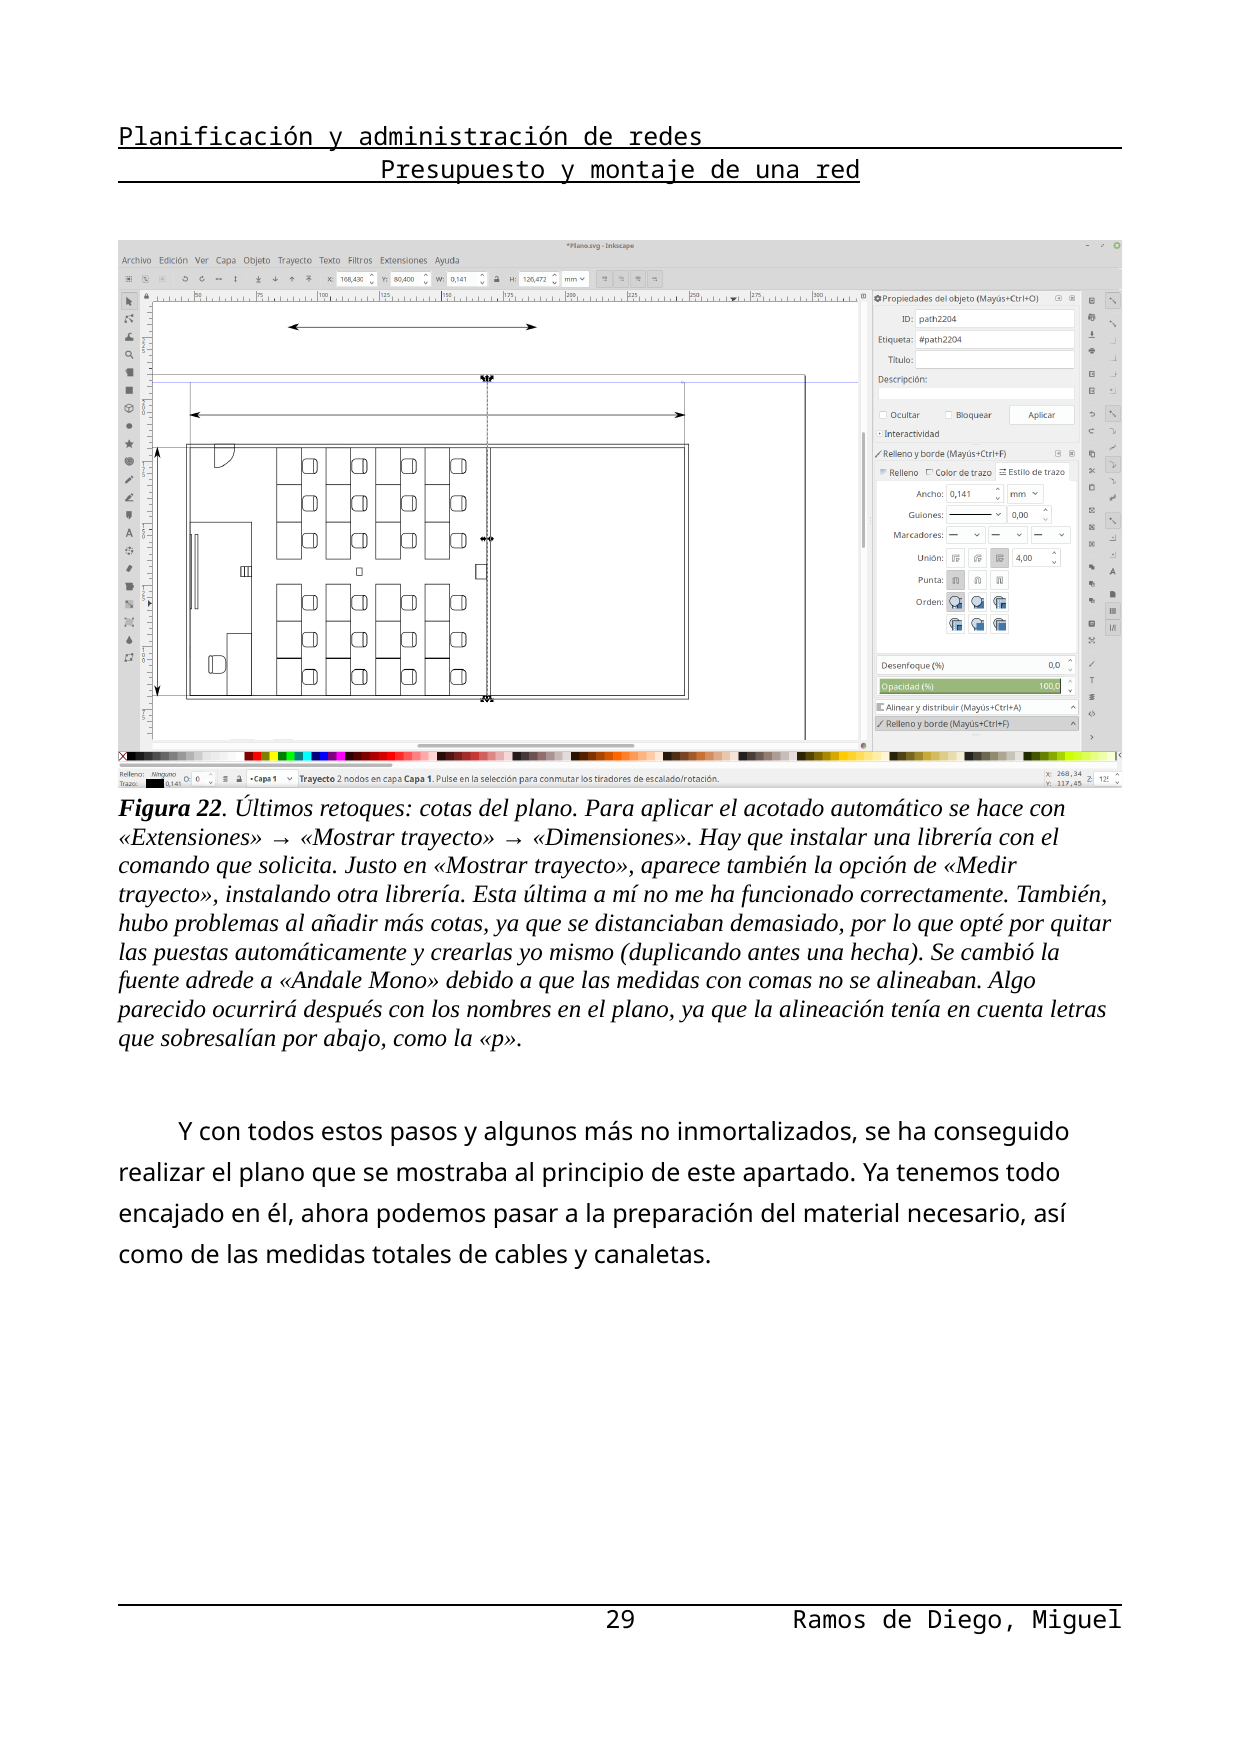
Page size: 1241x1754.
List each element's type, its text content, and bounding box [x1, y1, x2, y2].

text Y con todos estos pasos y algunos más no inmortalizados, se ha conseguido realizar el plano que se mostraba al principio de este apartado. Ya tenemos todo encajado en él, ahora podemos pasar a la preparación del material necesario, así como de las medidas totales de cables y canaletas. [118, 1114, 1122, 1270]
text Figura 22. Últimos retoques: cotas del plano. Para aplicar el acotado automático se hace con «Extensiones» → «Mostrar trayecto» → «Dimensiones». Hay que instalar una librería con el comando que solicita. Justo en «Mostrar trayecto», aparece también la opción de «Medir trayecto», instalando otra librería. Esta última a mí no me ha funcionado correctamente. También, hubo problemas al añadir más cotas, ya que se distanciaban demasiado, por lo que opté por quitar las puestas automáticamente y crearlas yo mismo (duplicando antes una hecha). Se cambió la fuente adrede a «Andale Mono» debido a que las medidas con comas no se alineaban. Algo parecido ocurrirá después con los nombres en el plano, ya que la alineación tenía en cuenta letras que sobresalían por abajo, como la «p». [118, 788, 1122, 1052]
picture [118, 240, 1123, 788]
